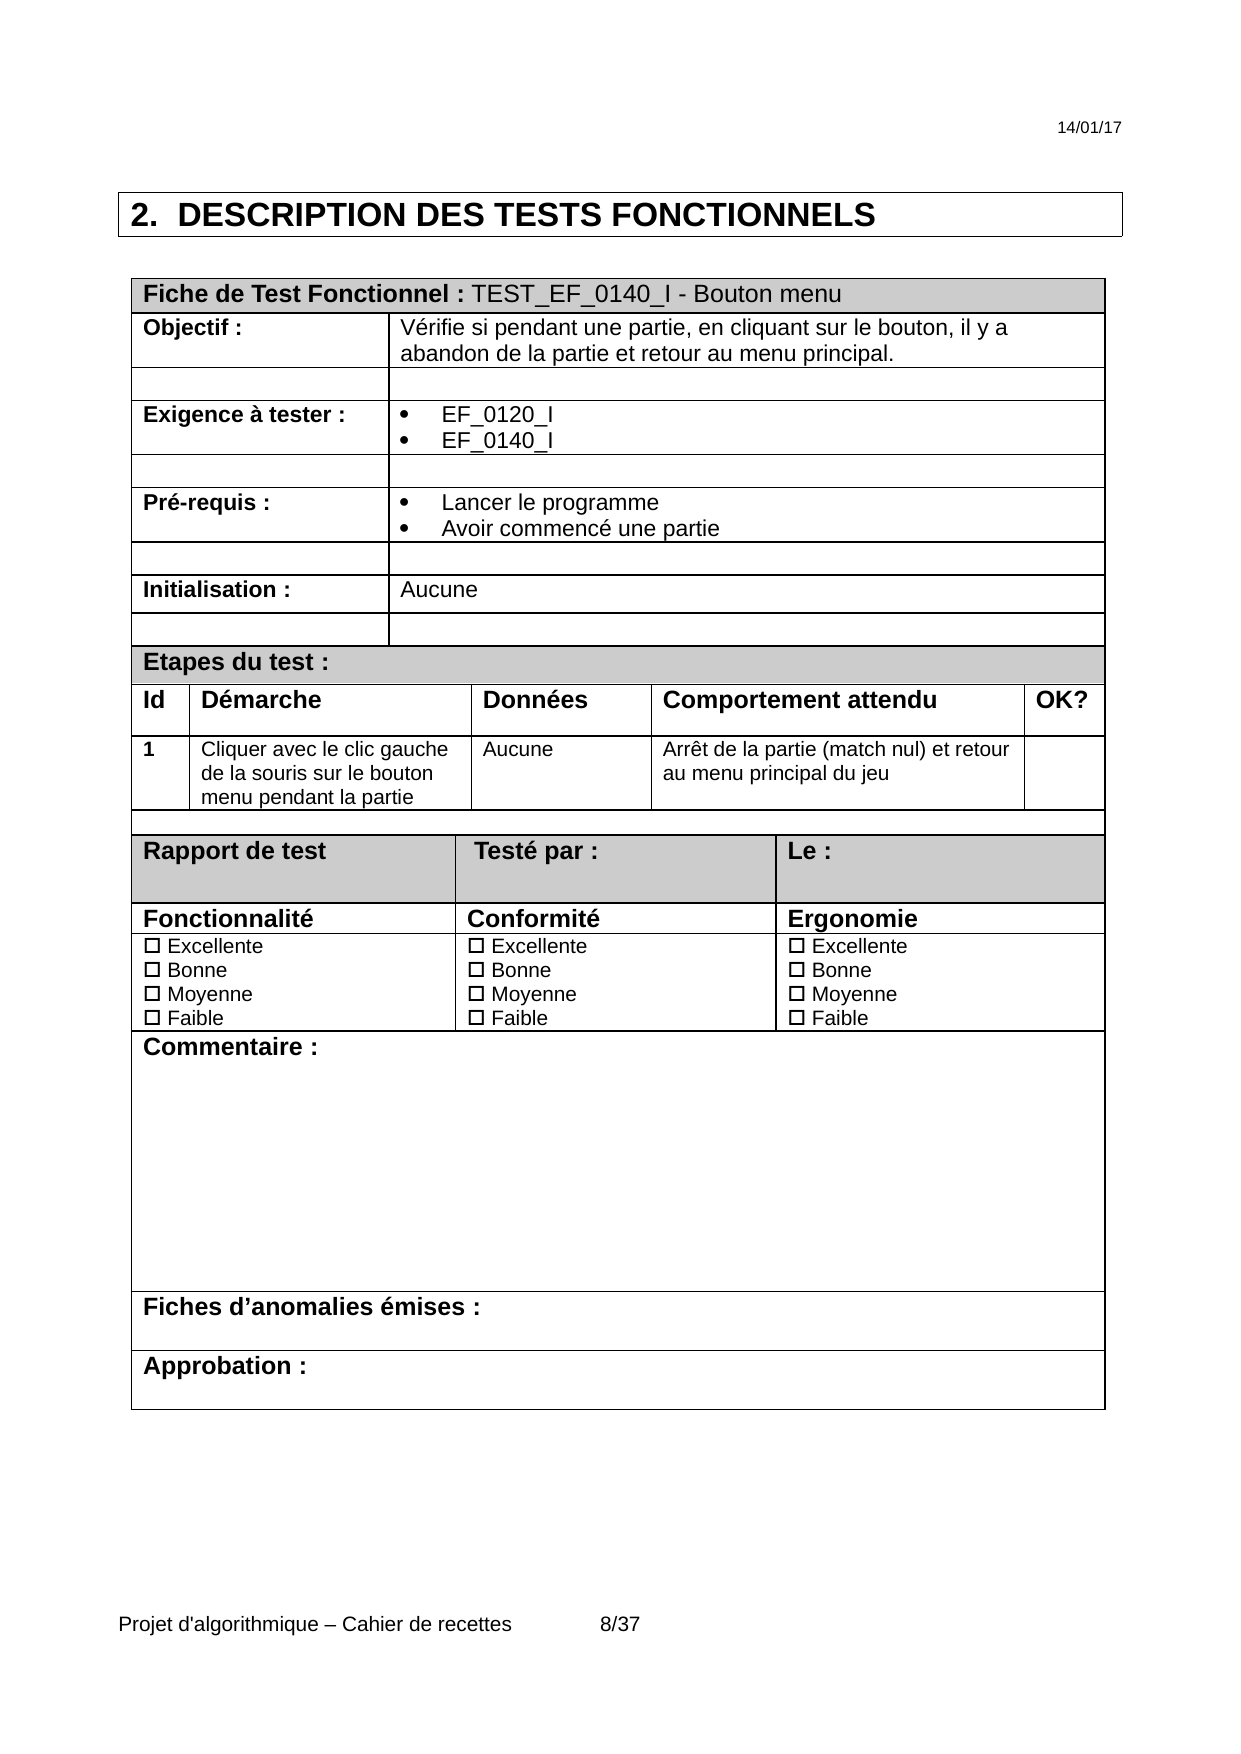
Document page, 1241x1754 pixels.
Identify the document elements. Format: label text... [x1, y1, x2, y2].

table_cell □ Excellente □ Bonne □ Moyenne □ Faible [456, 934, 775, 1030]
table_cell Initialisation : [132, 576, 388, 612]
table_cell Testé par : [456, 836, 775, 902]
table_cell [390, 543, 1104, 574]
table_cell [390, 455, 1104, 487]
table_cell [132, 455, 388, 487]
table_cell [390, 614, 1104, 645]
table_cell Arrêt de la partie (match nul) et retour au menu principal du jeu [652, 737, 1024, 809]
table_cell □ Excellente □ Bonne □ Moyenne □ Faible [777, 934, 1104, 1030]
table_cell Commentaire : [132, 1032, 1104, 1291]
table_cell EF_0120_I EF_0140_I [390, 401, 1104, 454]
table_cell Comportement attendu [652, 685, 1024, 735]
table_cell □ Excellente □ Bonne □ Moyenne □ Faible [132, 934, 455, 1030]
table_header Fiche de Test Fonctionnel : TEST_EF_0140_I - Bouton menu [132, 279, 1104, 312]
table_cell Cliquer avec le clic gauche de la souris sur le bouton menu pendant la partie [190, 737, 471, 809]
table_cell [132, 543, 388, 574]
subtitle DESCRIPTION DES TESTS FONCTIONNELS [119, 193, 1122, 236]
table_cell [132, 614, 388, 645]
table_cell [390, 368, 1104, 399]
table_cell Le : [777, 836, 1104, 902]
table_cell Ergonomie [777, 904, 1104, 932]
table_cell 1 [132, 737, 189, 809]
table_cell [1025, 737, 1104, 809]
table_cell Pré-requis : [132, 488, 388, 541]
table_cell Aucune [472, 737, 651, 809]
table_cell Approbation : [132, 1351, 1104, 1409]
table_cell Objectif : [132, 314, 388, 366]
table_cell Id [132, 685, 189, 735]
table_cell Exigence à tester : [132, 401, 388, 454]
table_cell [132, 368, 388, 399]
table_cell Données [472, 685, 651, 735]
table_cell Rapport de test [132, 836, 455, 902]
table_cell Fiches d’anomalies émises : [132, 1292, 1104, 1350]
table_cell Conformité [456, 904, 775, 932]
table_cell OK? [1025, 685, 1104, 735]
table_cell [132, 811, 1104, 834]
table_cell Démarche [190, 685, 471, 735]
table_cell Lancer le programme Avoir commencé une partie [390, 488, 1104, 541]
table_cell Vérifie si pendant une partie, en cliquant sur le bouton, il y a abandon de la partie et retour au menu principal. [390, 314, 1104, 366]
table_cell Aucune [390, 576, 1104, 612]
table_cell Fonctionnalité [132, 904, 455, 932]
table_cell Etapes du test : [132, 647, 1104, 683]
